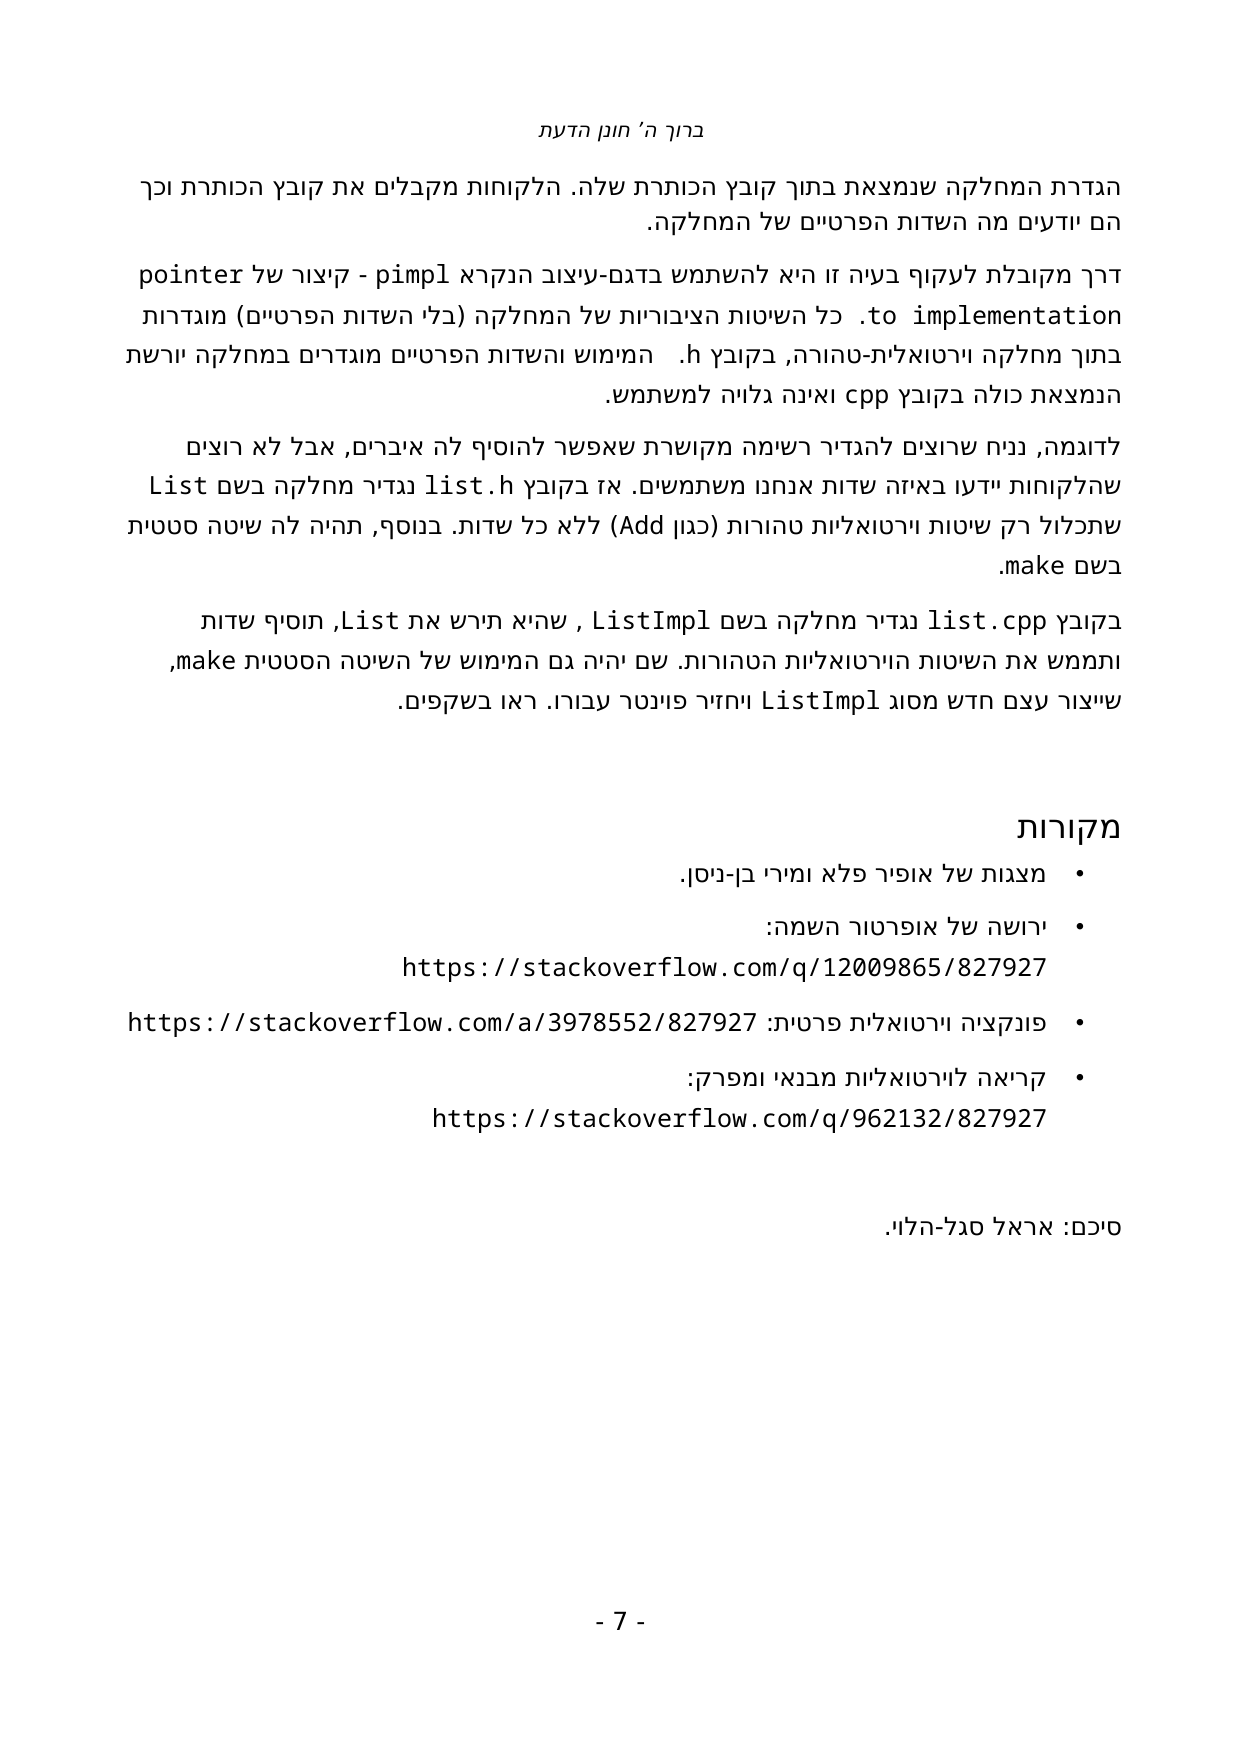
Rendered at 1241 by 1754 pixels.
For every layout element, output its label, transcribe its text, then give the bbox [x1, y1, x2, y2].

subtitle מקורות [118, 807, 1122, 846]
text לדוגמה, נניח שרוצים להגדיר רשימה מקושרת שאפשר להוסיף לה איברים, אבל לא רוצים שהלקוחות יידעו באיזה שדות אנחנו משתמשים. אז בקובץ list.h נגדיר מחלקה בשם List שתכלול רק שיטות וירטואליות טהורות (כגון Add) ללא כל שדות. בנוסף, תהיה לה שיטה סטטית בשם make. [118, 432, 1122, 581]
text סיכם: אראל סגל-הלוי. [118, 1212, 1122, 1241]
list מצגות של אופיר פלא ומירי בן-ניסן. [118, 859, 1084, 888]
list ירושה של אופרטור השמה: https://stackoverflow.com/q/12009865/827927 [118, 908, 1084, 983]
list פונקציה וירטואלית פרטית: https://stackoverflow.com/a/3978552/827927 [118, 1004, 1084, 1039]
list קריאה לוירטואליות מבנאי ומפרק: https://stackoverflow.com/q/962132/827927 [118, 1060, 1084, 1135]
text בקובץ list.cpp נגדיר מחלקה בשם ListImpl , שהיא תירש את List, תוסיף שדות ותממש את השיטות הוירטואליות הטהורות. שם יהיה גם המימוש של השיטה הסטטית make, שייצור עצם חדש מסוג ListImpl ויחזיר פוינטר עבורו. ראו בשקפים. [118, 603, 1122, 717]
text הגדרת המחלקה שנמצאת בתוך קובץ הכותרת שלה. הלקוחות מקבלים את קובץ הכותרת וכך הם יודעים מה השדות הפרטיים של המחלקה. [118, 172, 1122, 236]
text דרך מקובלת לעקוף בעיה זו היא להשתמש בדגם-עיצוב הנקרא pimpl - קיצור של pointer to implementation. כל השיטות הציבוריות של המחלקה (בלי השדות הפרטיים) מוגדרות בתוך מחלקה וירטואלית-טהורה, בקובץ h. המימוש והשדות הפרטיים מוגדרים במחלקה יורשת הנמצאת כולה בקובץ cpp ואינה גלויה למשתמש. [118, 256, 1122, 411]
